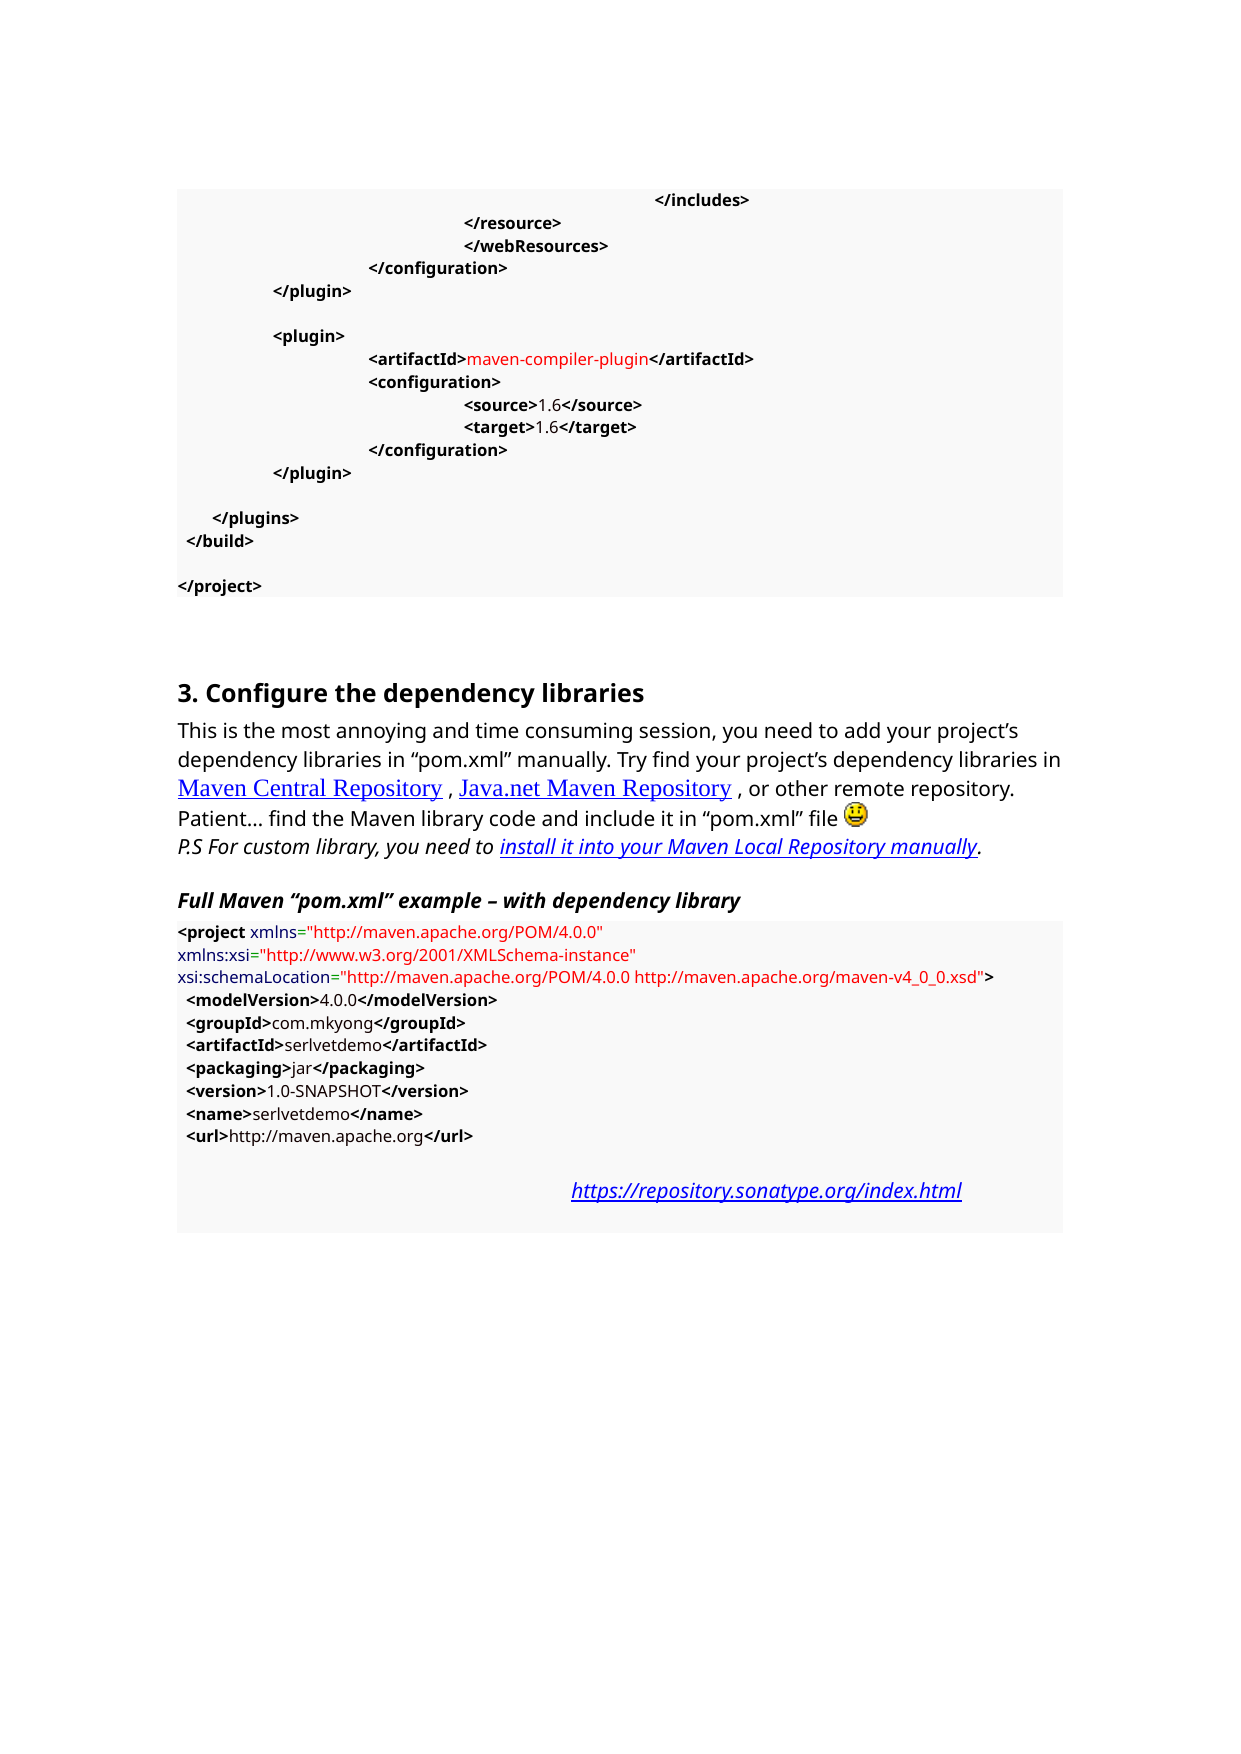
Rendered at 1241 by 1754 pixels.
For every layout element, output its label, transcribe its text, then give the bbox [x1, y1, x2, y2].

text <groupId>com.mkyong</groupId> [177, 1011, 1063, 1034]
text </project> [177, 575, 1063, 597]
text This is the most annoying and time consuming session, you need to add your project’s dependency libraries in “pom.xml” manually. Try find your project’s dependency libraries in Maven Central Repository , Java.net Maven Repository , or other remote repository. Patient… find the Maven library code and include it in “pom.xml” file [177, 716, 1063, 832]
text xsi:schemaLocation="http://maven.apache.org/POM/4.0.0 http://maven.apache.org/maven-v4_0_0.xsd"> [177, 966, 1063, 989]
text https://repository.sonatype.org/index.html [177, 1176, 1063, 1204]
text <modelVersion>4.0.0</modelVersion> [177, 989, 1063, 1011]
text </build> [177, 529, 1063, 552]
text <version>1.0-SNAPSHOT</version> [177, 1079, 1063, 1102]
text </webResources> [177, 234, 1063, 257]
text </plugin> [177, 279, 1063, 302]
subtitle 3. Configure the dependency libraries [177, 676, 1063, 710]
text P.S For custom library, you need to install it into your Maven Local Repository manually. [177, 832, 1063, 861]
text <source>1.6</source> [177, 393, 1063, 416]
text <artifactId>maven-compiler-plugin</artifactId> [177, 348, 1063, 370]
text </configuration> [177, 438, 1063, 461]
text xmlns:xsi="http://www.w3.org/2001/XMLSchema-instance" [177, 943, 1063, 966]
text <plugin> [177, 325, 1063, 348]
subtitle Full Maven “pom.xml” example – with dependency library [177, 886, 1063, 914]
text </resource> [177, 211, 1063, 234]
text </plugins> [177, 507, 1063, 529]
picture [844, 802, 868, 827]
text <project xmlns="http://maven.apache.org/POM/4.0.0" [177, 921, 1063, 943]
text </plugin> [177, 461, 1063, 484]
text <name>serlvetdemo</name> [177, 1102, 1063, 1125]
text </configuration> [177, 257, 1063, 279]
text </includes> [177, 189, 1063, 211]
text <target>1.6</target> [177, 416, 1063, 438]
text <packaging>jar</packaging> [177, 1057, 1063, 1079]
text <url>http://maven.apache.org</url> [177, 1125, 1063, 1148]
text <artifactId>serlvetdemo</artifactId> [177, 1034, 1063, 1057]
text <configuration> [177, 370, 1063, 393]
